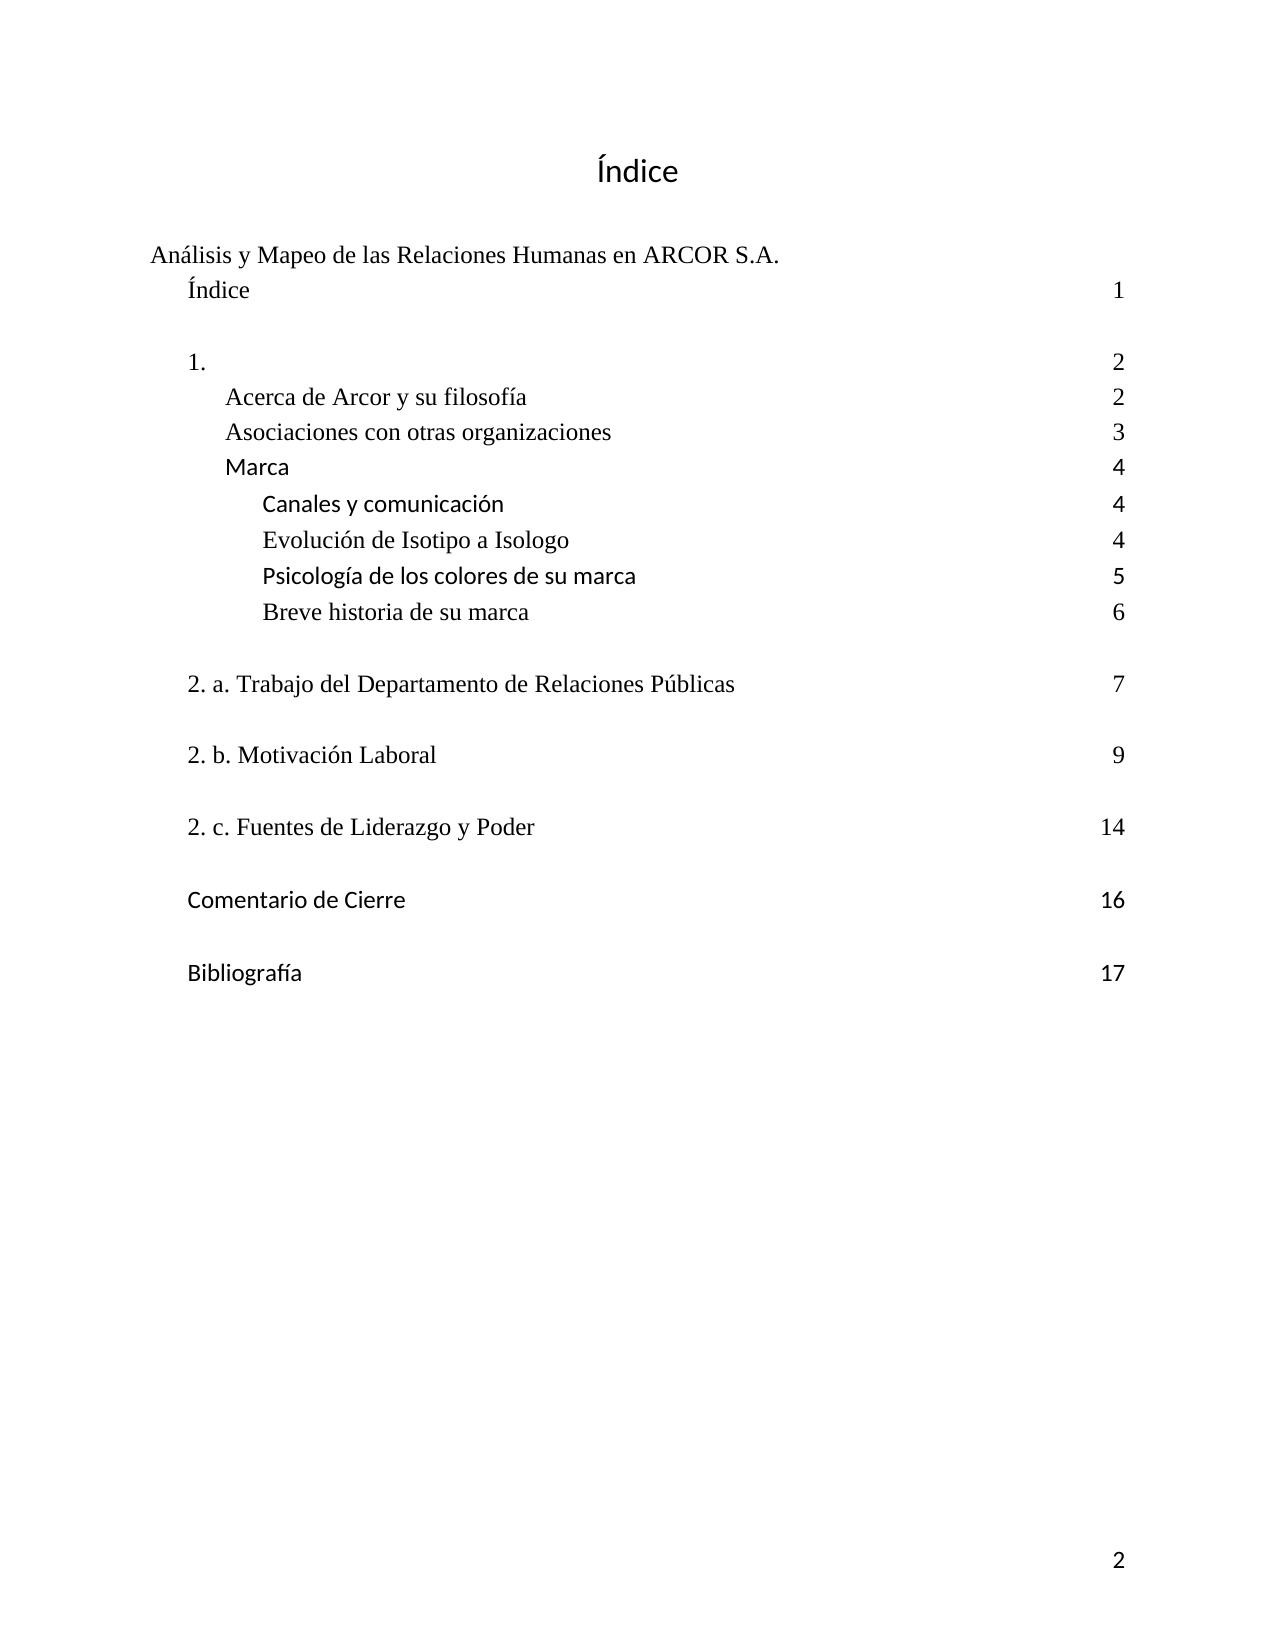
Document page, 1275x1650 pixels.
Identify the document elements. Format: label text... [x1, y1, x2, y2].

text 2. a. Trabajo del Departamento de Relaciones Públicas 7 [187, 669, 1125, 697]
text 1. 2 [187, 347, 1125, 375]
text Acerca de Arcor y su filosofía 2 [225, 382, 1125, 410]
text Marca 4 [225, 452, 1125, 482]
text Comentario de Cierre 16 [187, 884, 1125, 914]
text Evolución de Isotipo a Isologo 4 [262, 525, 1125, 554]
text Índice 1 [187, 275, 1125, 303]
subtitle Índice [150, 150, 1125, 191]
text Análisis y Mapeo de las Relaciones Humanas en ARCOR S.A. [150, 240, 1125, 268]
text Canales y comunicación 4 [262, 488, 1125, 519]
text 2. b. Motivación Laboral 9 [187, 740, 1125, 769]
text Bibliografía 17 [187, 957, 1125, 988]
text Breve historia de su marca 6 [262, 597, 1125, 626]
text 2. c. Fuentes de Liderazgo y Poder 14 [187, 812, 1125, 841]
text Psicología de los colores de su marca 5 [262, 560, 1125, 591]
text Asociaciones con otras organizaciones 3 [225, 417, 1125, 445]
